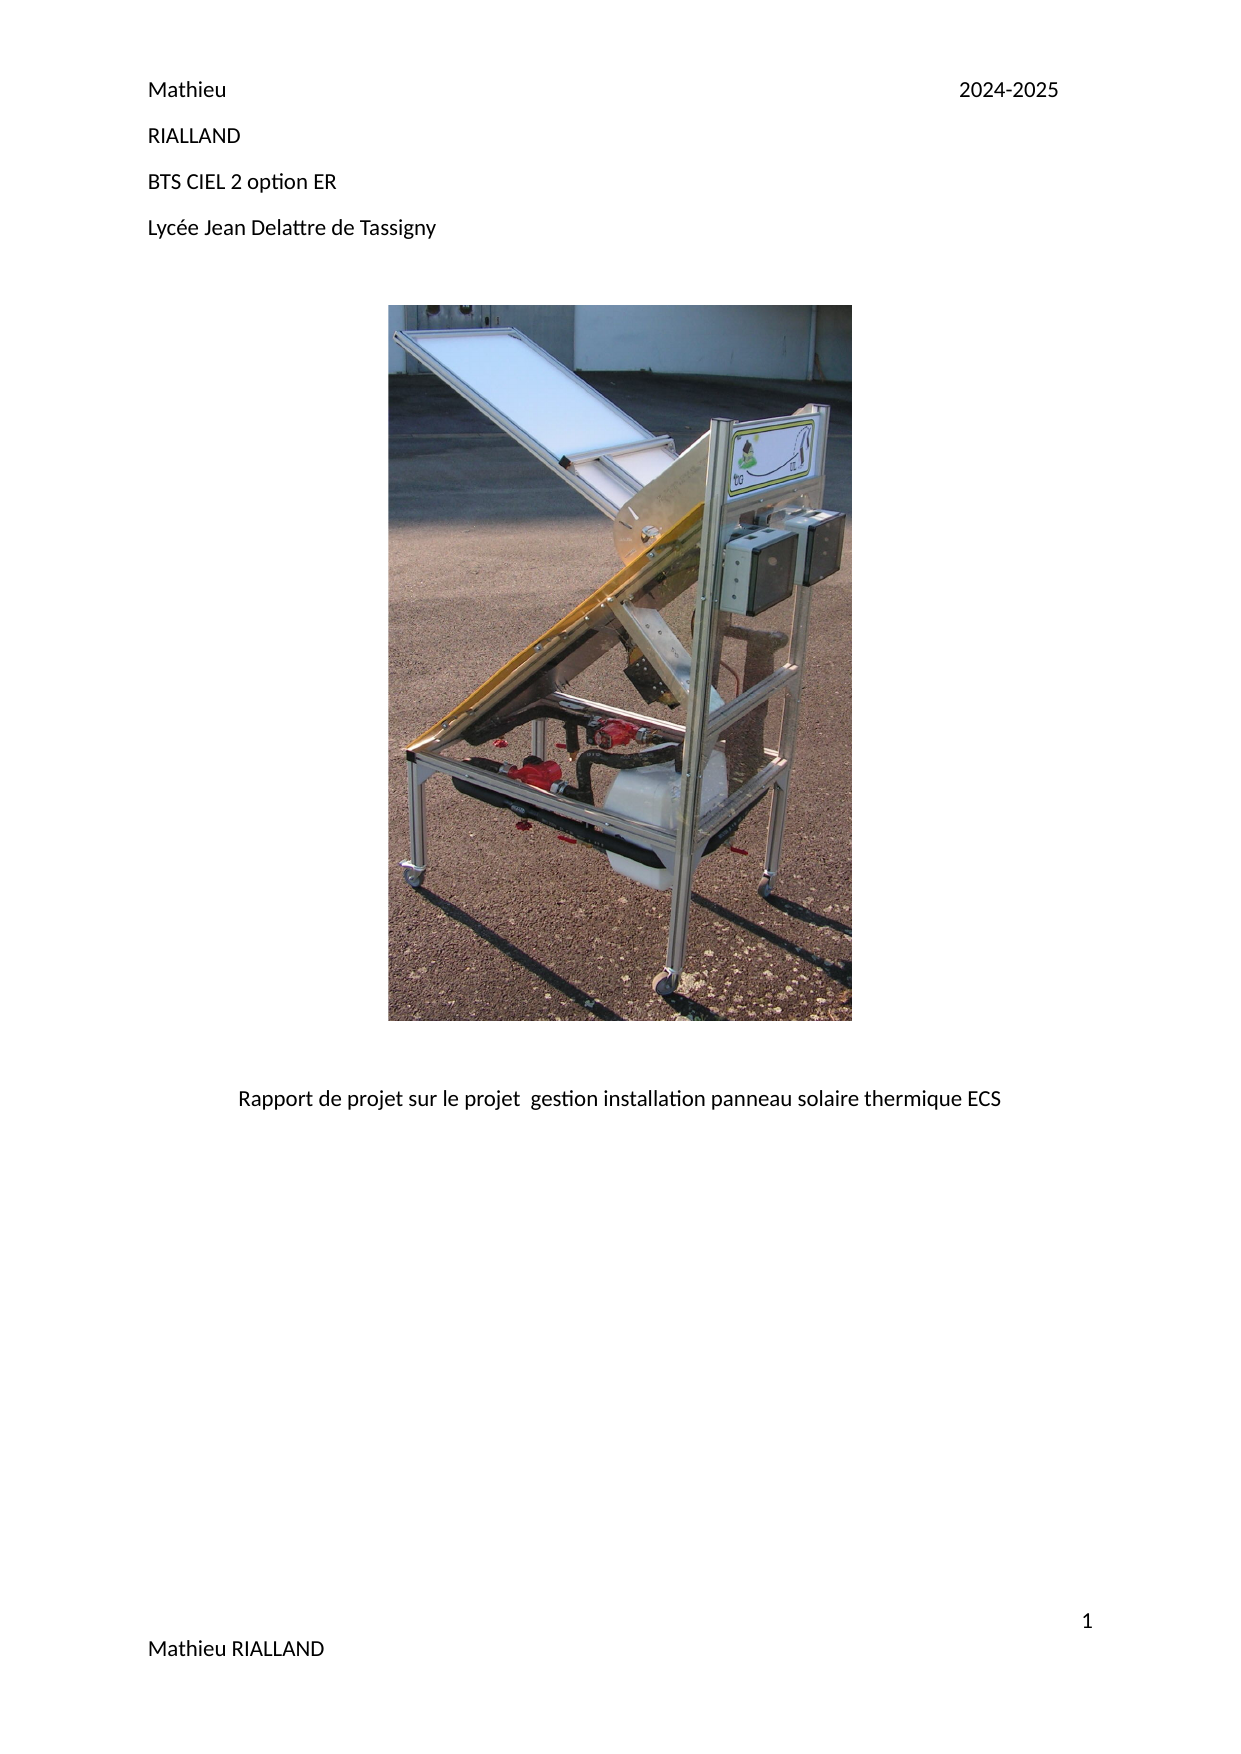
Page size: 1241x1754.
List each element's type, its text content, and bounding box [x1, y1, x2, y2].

text RIALLAND [148, 121, 1093, 149]
text BTS CIEL 2 option ER [148, 167, 1093, 195]
text Mathieu 2024-2025 [148, 75, 1093, 103]
text Rapport de projet sur le projet gestion installation panneau solaire thermique ECS [148, 1084, 1093, 1112]
text Lycée Jean Delattre de Tassigny [148, 213, 1093, 241]
